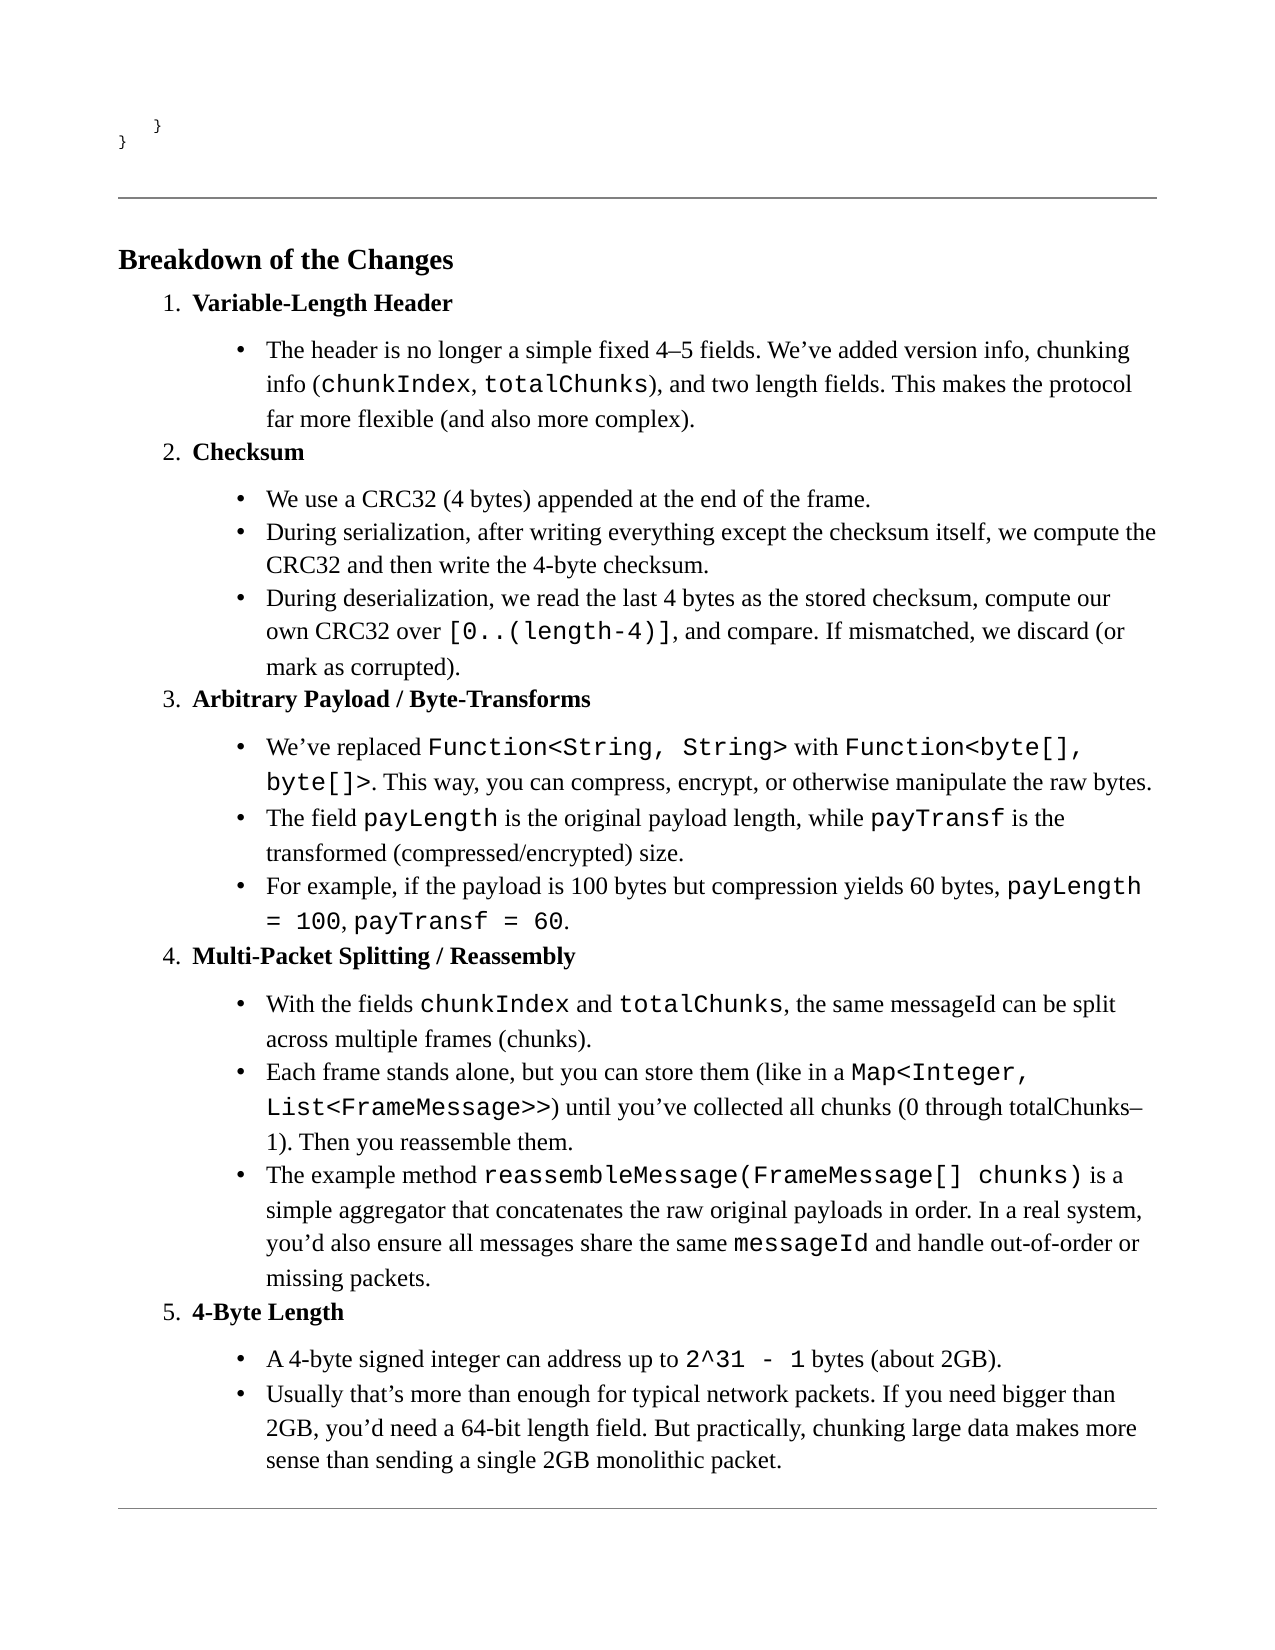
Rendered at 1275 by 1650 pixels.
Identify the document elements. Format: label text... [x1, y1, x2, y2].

text } [118, 118, 1157, 135]
list For example, if the payload is 100 bytes but compression yields 60 bytes, payLength = 100, payTransf = 60. [236, 871, 1157, 937]
list A 4-byte signed integer can address up to 2^31 - 1 bytes (about 2GB). [236, 1344, 1157, 1375]
list 4-Byte Length [162, 1297, 1157, 1325]
subtitle Breakdown of the Changes [118, 242, 1157, 276]
list Usually that’s more than enough for typical network packets. If you need bigger than 2GB, you’d need a 64-bit length field. But practically, chunking large data makes more sense than sending a single 2GB monolithic packet. [236, 1379, 1157, 1474]
list Multi-Packet Splitting / Reassembly [162, 941, 1157, 970]
list Variable-Length Header [162, 288, 1157, 317]
list During serialization, after writing everything except the checksum itself, we compute the CRC32 and then write the 4-byte checksum. [236, 517, 1157, 579]
list With the fields chunkIndex and totalChunks, the same messageId can be split across multiple frames (chunks). [236, 989, 1157, 1053]
text } [118, 135, 1157, 151]
list The example method reassembleMessage(FrameMessage[] chunks) is a simple aggregator that concatenates the raw original payloads in order. In a real system, you’d also ensure all messages share the same messageId and handle out-of-order or missing packets. [236, 1160, 1157, 1292]
list We use a CRC32 (4 bytes) appended at the end of the frame. [236, 484, 1157, 513]
list We’ve replaced Function<String, String> with Function<byte[], byte[]>. This way, you can compress, encrypt, or otherwise manipulate the raw bytes. [236, 732, 1157, 798]
list The field payLength is the original payload length, while payTransf is the transformed (compressed/encrypted) size. [236, 803, 1157, 867]
list Checksum [162, 437, 1157, 466]
list Arbitrary Payload / Byte-Transforms [162, 684, 1157, 713]
list The header is no longer a simple fixed 4–5 fields. We’ve added version info, chunking info (chunkIndex, totalChunks), and two length fields. This makes the protocol far more flexible (and also more complex). [236, 336, 1157, 432]
list During deserialization, we read the last 4 bytes as the stored checksum, compute our own CRC32 over [0..(length-4)], and compare. If mismatched, we discard (or mark as corrupted). [236, 583, 1157, 680]
list Each frame stands alone, but you can store them (like in a Map<Integer, List<FrameMessage>>) until you’ve collected all chunks (0 through totalChunks–1). Then you reassemble them. [236, 1057, 1157, 1156]
